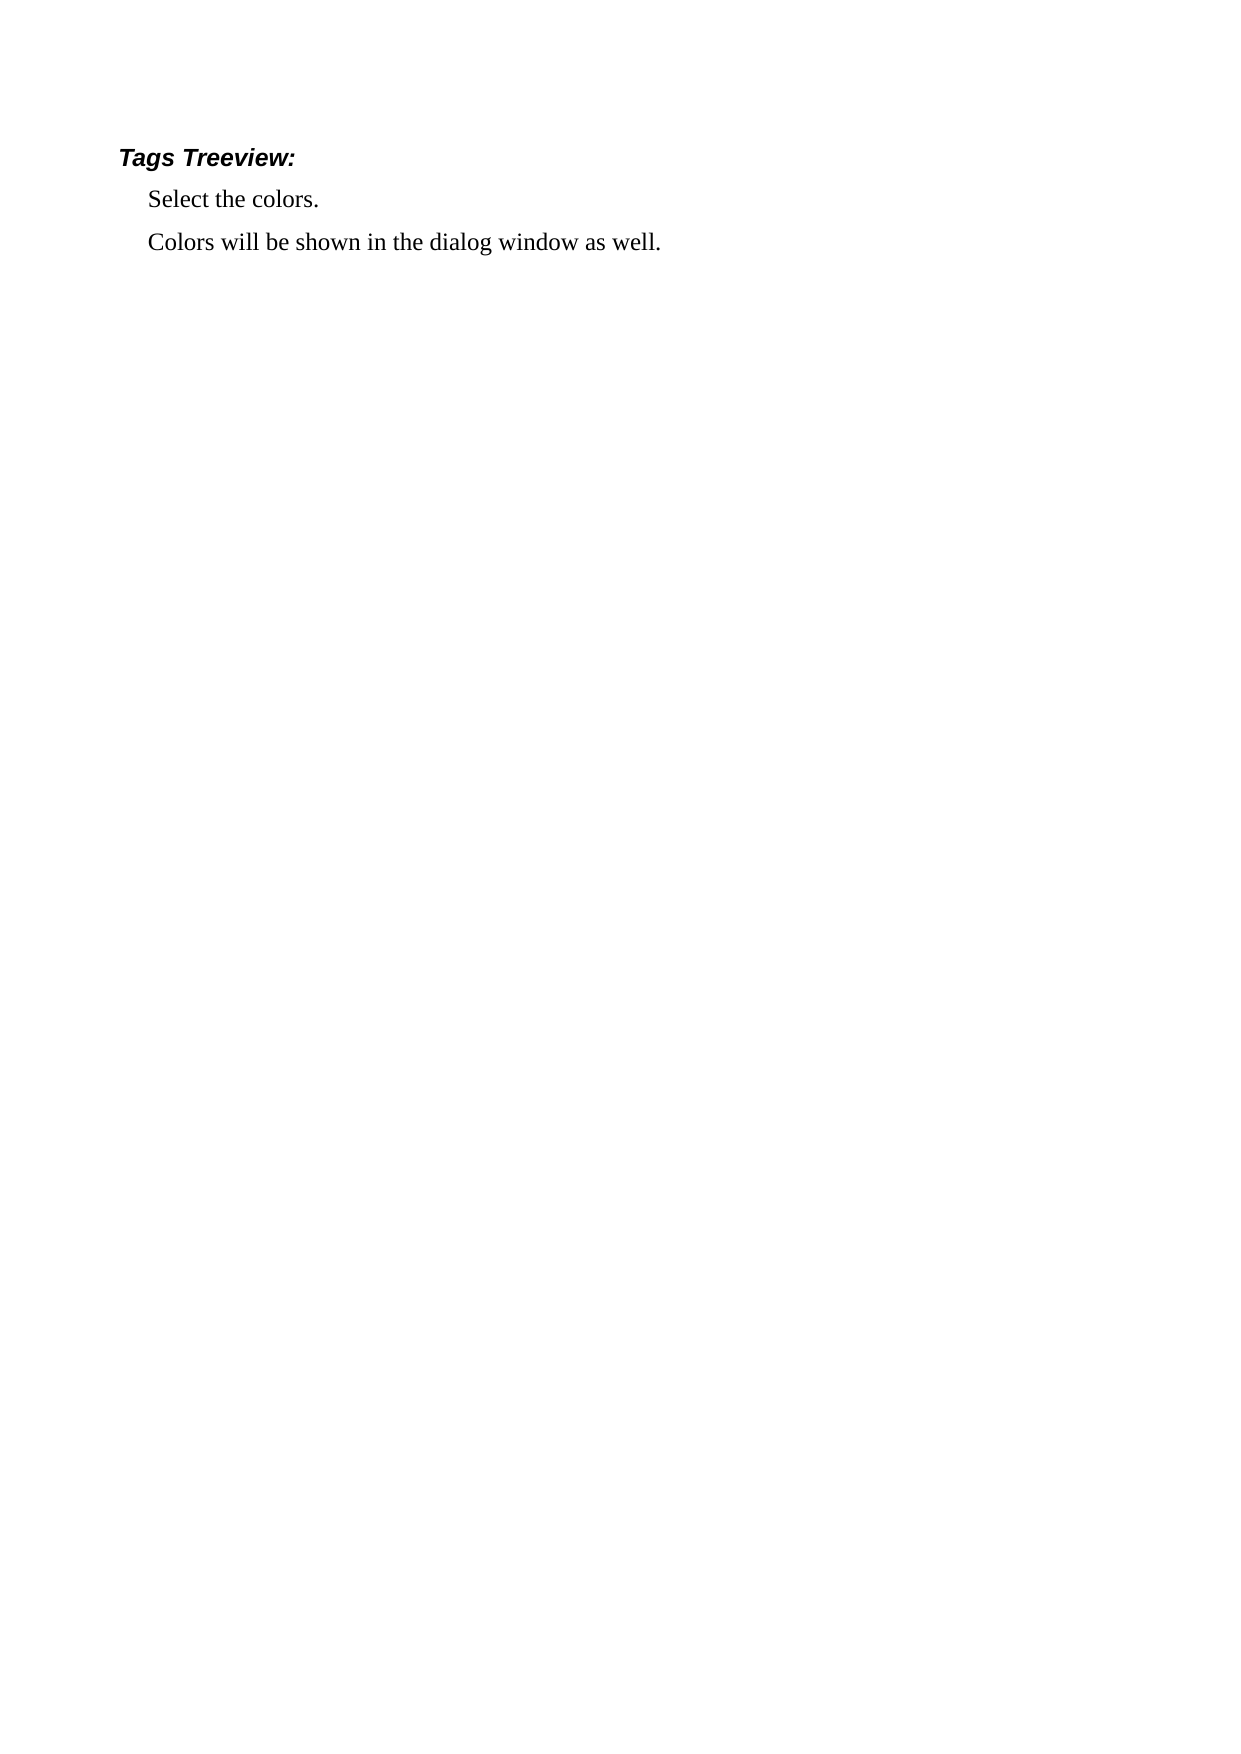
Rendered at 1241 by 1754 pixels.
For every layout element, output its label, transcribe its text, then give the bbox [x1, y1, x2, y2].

text Select the colors. [148, 184, 1122, 213]
text Colors will be shown in the dialog window as well. [148, 227, 1122, 256]
subtitle Tags Treeview: [118, 143, 1122, 172]
